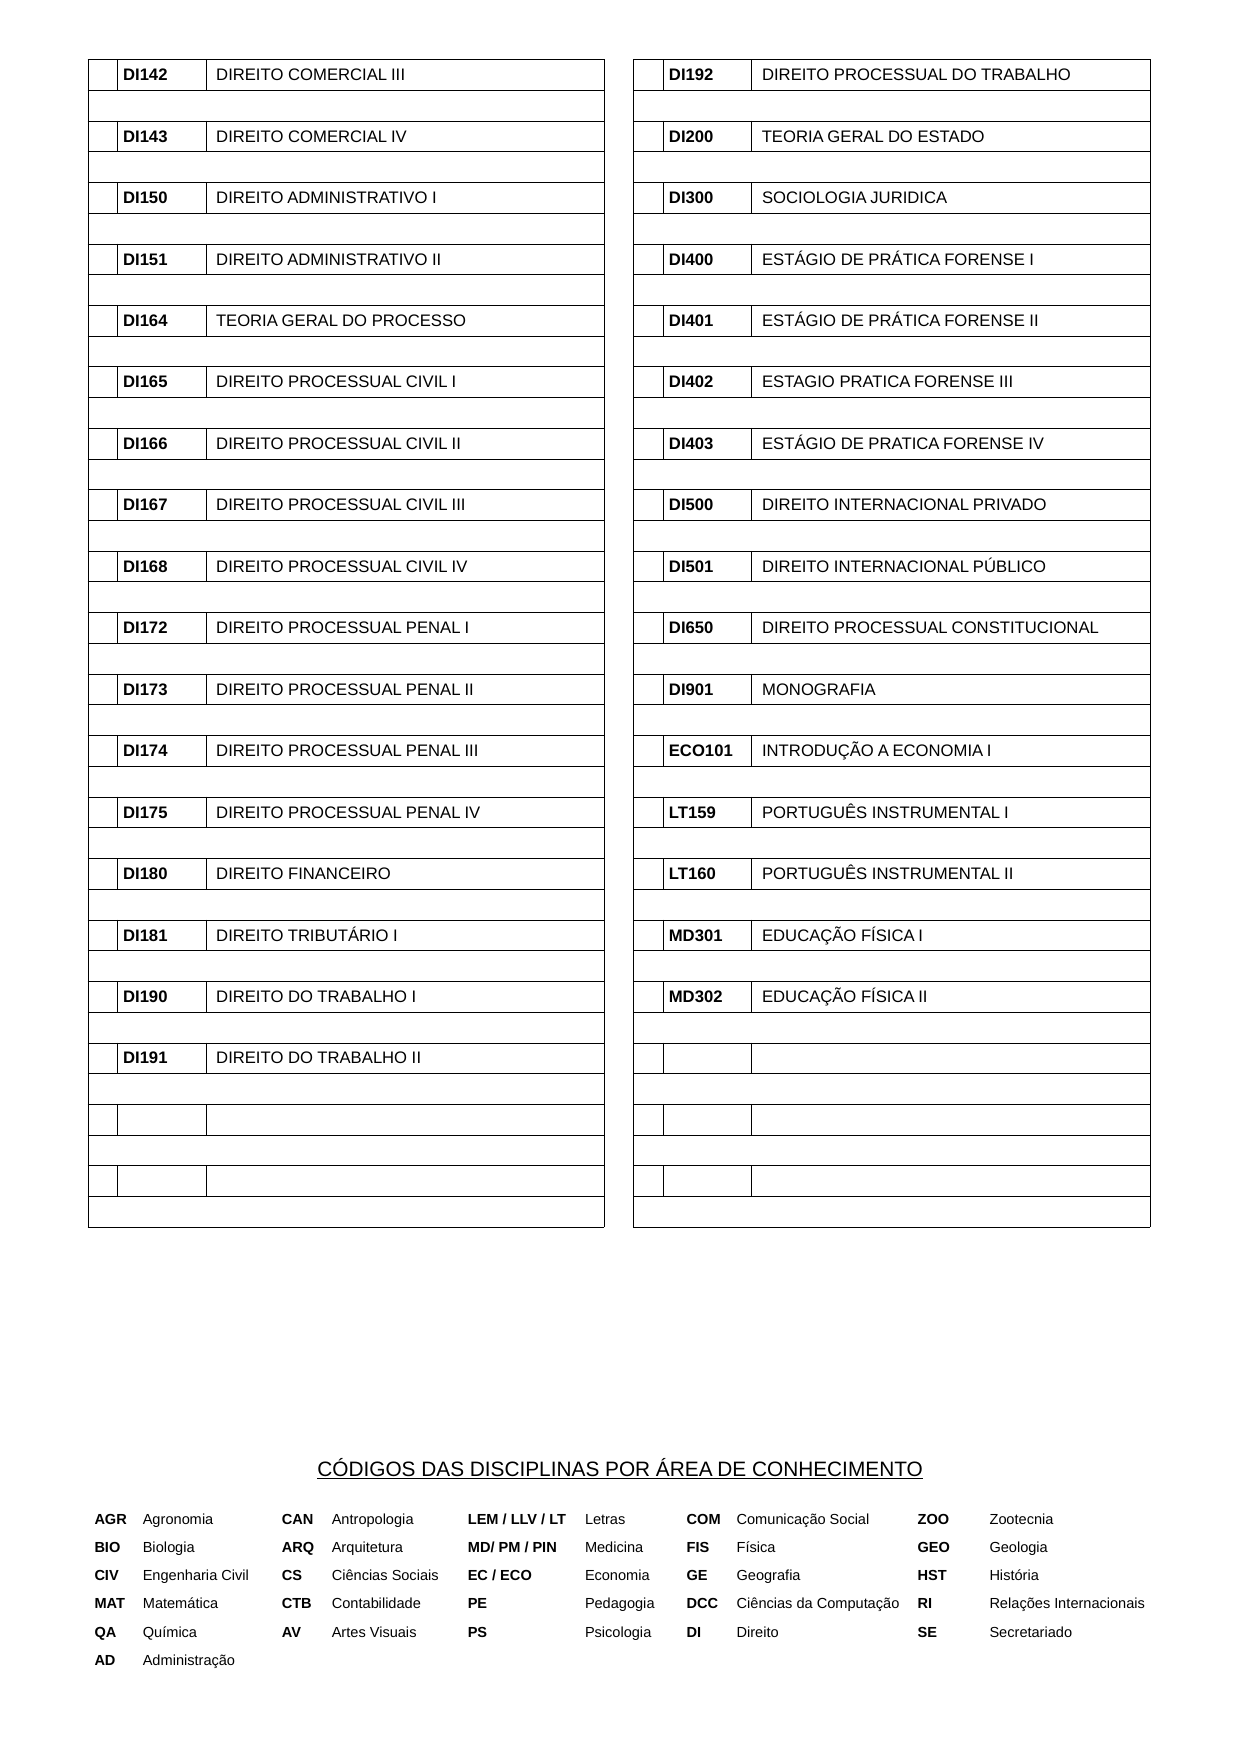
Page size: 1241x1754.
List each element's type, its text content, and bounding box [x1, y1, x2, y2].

table_cell DIREITO PROCESSUAL CIVIL IV [207, 552, 604, 581]
table_cell ESTÁGIO DE PRATICA FORENSE IV [752, 429, 1150, 458]
table_cell [276, 1646, 326, 1674]
table_cell [605, 520, 633, 551]
table_cell MD302 [664, 982, 751, 1012]
table_cell [89, 767, 604, 797]
table_cell DI172 [118, 613, 206, 643]
table_cell DI173 [118, 675, 206, 704]
table_cell [89, 429, 117, 458]
table_cell FIS [681, 1533, 731, 1561]
table_cell Pedagogia [579, 1590, 667, 1618]
table_cell [89, 306, 117, 336]
table_cell DI167 [118, 490, 206, 520]
table_cell [634, 1074, 1150, 1104]
table_cell Engenharia Civil [137, 1561, 260, 1589]
table_cell [634, 1166, 663, 1196]
table_cell DI650 [664, 613, 751, 643]
table_cell ECO101 [664, 736, 751, 766]
table_cell DI401 [664, 306, 751, 336]
table_cell [448, 1646, 462, 1674]
table_cell [605, 950, 633, 981]
table_header CAN [276, 1505, 326, 1533]
table_cell Secretariado [984, 1618, 1152, 1646]
table_cell [89, 736, 117, 766]
table_cell ARQ [276, 1533, 326, 1561]
table_cell [89, 122, 117, 151]
table_cell [605, 182, 633, 213]
table_cell Relações Internacionais [984, 1590, 1152, 1618]
table_header AGR [89, 1505, 137, 1533]
table_cell [634, 951, 1150, 981]
table_cell [634, 214, 1150, 243]
table_cell Artes Visuais [326, 1618, 448, 1646]
table_header Agronomia [137, 1505, 260, 1533]
table_header DIREITO COMERCIAL III [207, 60, 604, 90]
table_cell [89, 705, 604, 735]
table_cell DI165 [118, 367, 206, 397]
table_cell [605, 397, 633, 428]
table_cell [89, 1044, 117, 1073]
table_cell [634, 921, 663, 950]
table_cell [260, 1590, 276, 1618]
table_cell [605, 428, 633, 458]
table_cell [326, 1646, 448, 1674]
table_cell [634, 828, 1150, 858]
table_cell [605, 889, 633, 919]
table_cell [605, 766, 633, 797]
table_cell [605, 612, 633, 643]
table_cell TEORIA GERAL DO PROCESSO [207, 306, 604, 336]
table_cell [634, 490, 663, 520]
table_cell EDUCAÇÃO FÍSICA I [752, 921, 1150, 950]
table_cell [89, 644, 604, 674]
table_header [634, 60, 663, 90]
table_cell [605, 981, 633, 1012]
table_cell [89, 183, 117, 213]
table_cell [605, 244, 633, 274]
table_cell DIREITO PROCESSUAL PENAL IV [207, 798, 604, 827]
table_header [605, 59, 633, 90]
table_cell [634, 798, 663, 827]
table_cell [89, 152, 604, 182]
table_cell [89, 337, 604, 366]
table_cell MONOGRAFIA [752, 675, 1150, 704]
table_cell DI164 [118, 306, 206, 336]
table_cell [605, 858, 633, 889]
table_cell AV [276, 1618, 326, 1646]
table_cell [605, 336, 633, 366]
table_cell [89, 798, 117, 827]
table_cell [89, 1074, 604, 1104]
table_cell DCC [681, 1590, 731, 1618]
table_cell DI500 [664, 490, 751, 520]
table_cell ESTÁGIO DE PRÁTICA FORENSE I [752, 245, 1150, 274]
table_header DI192 [664, 60, 751, 90]
table_cell [634, 152, 1150, 182]
table_cell DIREITO TRIBUTÁRIO I [207, 921, 604, 950]
table_cell [984, 1646, 1152, 1674]
table_cell Medicina [579, 1533, 667, 1561]
table_header Letras [579, 1505, 667, 1533]
table_cell Química [137, 1618, 260, 1646]
table_header [448, 1505, 462, 1533]
table_cell [634, 122, 663, 151]
table_cell [207, 1105, 604, 1134]
table_cell MAT [89, 1590, 137, 1618]
table_cell [89, 521, 604, 551]
table_cell DIREITO PROCESSUAL PENAL III [207, 736, 604, 766]
table_header Comunicação Social [731, 1505, 912, 1533]
table_cell [89, 1166, 117, 1196]
table_cell Geologia [984, 1533, 1152, 1561]
text CÓDIGOS DAS DISCIPLINAS POR ÁREA DE CONHECIMENTO [88, 1457, 1152, 1481]
table_cell [664, 1044, 751, 1073]
table_cell Geografia [731, 1561, 912, 1589]
table_cell [89, 1197, 604, 1227]
table_cell [605, 489, 633, 520]
table_cell DI168 [118, 552, 206, 581]
table_cell [605, 581, 633, 612]
table_cell [667, 1561, 681, 1589]
table_cell HST [912, 1561, 984, 1589]
table_header DI142 [118, 60, 206, 90]
table_cell EC / ECO [462, 1561, 579, 1589]
table_cell DI175 [118, 798, 206, 827]
table_cell [634, 460, 1150, 489]
table_cell CTB [276, 1590, 326, 1618]
table_cell [605, 1012, 633, 1042]
table_cell DIREITO ADMINISTRATIVO II [207, 245, 604, 274]
table_cell DI200 [664, 122, 751, 151]
table_cell [681, 1646, 731, 1674]
table_cell [89, 552, 117, 581]
table_cell [448, 1533, 462, 1561]
table_cell DI901 [664, 675, 751, 704]
table_cell [579, 1646, 667, 1674]
table_cell PS [462, 1618, 579, 1646]
table_cell DIREITO PROCESSUAL PENAL II [207, 675, 604, 704]
table_cell DI166 [118, 429, 206, 458]
table_cell [89, 1136, 604, 1165]
table_header LEM / LLV / LT [462, 1505, 579, 1533]
table_cell [634, 1044, 663, 1073]
table_cell [664, 1166, 751, 1196]
table_cell [605, 459, 633, 489]
table_cell DIREITO PROCESSUAL CONSTITUCIONAL [752, 613, 1150, 643]
table_cell [605, 1196, 633, 1227]
table_header DIREITO PROCESSUAL DO TRABALHO [752, 60, 1150, 90]
table_cell [634, 859, 663, 889]
table_cell [605, 551, 633, 581]
table_cell DI191 [118, 1044, 206, 1073]
table_cell [207, 1166, 604, 1196]
table_cell Matemática [137, 1590, 260, 1618]
table_cell AD [89, 1646, 137, 1674]
table_cell [462, 1646, 579, 1674]
table_cell [664, 1105, 751, 1134]
table_cell [605, 90, 633, 121]
table_cell [634, 275, 1150, 305]
table_cell DI400 [664, 245, 751, 274]
table_cell [89, 91, 604, 121]
table_cell [667, 1533, 681, 1561]
table_cell [634, 1105, 663, 1134]
table_cell INTRODUÇÃO A ECONOMIA I [752, 736, 1150, 766]
table_cell MD301 [664, 921, 751, 950]
table_cell [260, 1618, 276, 1646]
table_cell DI190 [118, 982, 206, 1012]
table_header [667, 1505, 681, 1533]
table_cell DI501 [664, 552, 751, 581]
table_cell DI181 [118, 921, 206, 950]
table_cell LT160 [664, 859, 751, 889]
table_cell [605, 797, 633, 827]
table_cell [605, 1043, 633, 1073]
table_cell PORTUGUÊS INSTRUMENTAL II [752, 859, 1150, 889]
table_cell Física [731, 1533, 912, 1561]
table_cell [605, 151, 633, 182]
table_cell [667, 1646, 681, 1674]
table_cell [605, 1165, 633, 1196]
table_cell [605, 121, 633, 151]
table_cell [605, 1135, 633, 1165]
table_header ZOO [912, 1505, 984, 1533]
table_cell [605, 1104, 633, 1134]
table_cell [634, 982, 663, 1012]
table_cell Economia [579, 1561, 667, 1589]
table_cell [260, 1533, 276, 1561]
table_cell DIREITO INTERNACIONAL PRIVADO [752, 490, 1150, 520]
table_cell [89, 675, 117, 704]
table_cell [634, 91, 1150, 121]
table_cell CS [276, 1561, 326, 1589]
table_cell Ciências Sociais [326, 1561, 448, 1589]
table_cell SOCIOLOGIA JURIDICA [752, 183, 1150, 213]
table_cell [634, 644, 1150, 674]
table_cell [634, 705, 1150, 735]
table_cell [634, 521, 1150, 551]
table_header COM [681, 1505, 731, 1533]
table_cell [605, 274, 633, 305]
table_cell [89, 460, 604, 489]
table_cell DIREITO PROCESSUAL CIVIL III [207, 490, 604, 520]
table_cell [667, 1590, 681, 1618]
table_cell SE [912, 1618, 984, 1646]
table_cell DIREITO ADMINISTRATIVO I [207, 183, 604, 213]
table_cell [605, 674, 633, 704]
table_cell [634, 398, 1150, 428]
table_cell [89, 1013, 604, 1042]
table_cell [634, 613, 663, 643]
table_cell [89, 890, 604, 919]
table_cell [634, 367, 663, 397]
table_cell [634, 429, 663, 458]
table_cell [89, 245, 117, 274]
table_cell [752, 1105, 1150, 1134]
table_cell DI402 [664, 367, 751, 397]
table_cell [634, 582, 1150, 612]
table_cell DI180 [118, 859, 206, 889]
table_cell DIREITO COMERCIAL IV [207, 122, 604, 151]
table_cell LT159 [664, 798, 751, 827]
table_cell [634, 675, 663, 704]
table_cell [89, 490, 117, 520]
table_cell [605, 213, 633, 243]
table_cell DI403 [664, 429, 751, 458]
table_cell Administração [137, 1646, 260, 1674]
table_cell DIREITO DO TRABALHO II [207, 1044, 604, 1073]
table_cell EDUCAÇÃO FÍSICA II [752, 982, 1150, 1012]
table_cell DIREITO FINANCEIRO [207, 859, 604, 889]
table_cell GEO [912, 1533, 984, 1561]
table_cell [118, 1105, 206, 1134]
table_cell DIREITO INTERNACIONAL PÚBLICO [752, 552, 1150, 581]
table_cell DI [681, 1618, 731, 1646]
table_cell [605, 305, 633, 336]
table_cell DIREITO PROCESSUAL CIVIL II [207, 429, 604, 458]
table_cell CIV [89, 1561, 137, 1589]
table_cell [605, 643, 633, 674]
table_cell GE [681, 1561, 731, 1589]
table_cell PE [462, 1590, 579, 1618]
table_cell História [984, 1561, 1152, 1589]
table_cell [605, 827, 633, 858]
table_cell Ciências da Computação [731, 1590, 912, 1618]
table_cell DIREITO DO TRABALHO I [207, 982, 604, 1012]
table_cell [448, 1618, 462, 1646]
table_header Antropologia [326, 1505, 448, 1533]
table_cell PORTUGUÊS INSTRUMENTAL I [752, 798, 1150, 827]
table_cell [605, 920, 633, 950]
table_cell [634, 767, 1150, 797]
table_cell [634, 1197, 1150, 1227]
table_cell DI150 [118, 183, 206, 213]
table_cell [605, 735, 633, 766]
table_cell [89, 367, 117, 397]
table_cell Biologia [137, 1533, 260, 1561]
table_cell [605, 366, 633, 397]
table_cell [667, 1618, 681, 1646]
table_cell [912, 1646, 984, 1674]
table_cell Psicologia [579, 1618, 667, 1646]
table_cell DI143 [118, 122, 206, 151]
table_header Zootecnia [984, 1505, 1152, 1533]
table_cell DI174 [118, 736, 206, 766]
table_header [89, 60, 117, 90]
table_cell RI [912, 1590, 984, 1618]
table_cell Arquitetura [326, 1533, 448, 1561]
table_cell [752, 1166, 1150, 1196]
table_cell [89, 214, 604, 243]
table_cell ESTAGIO PRATICA FORENSE III [752, 367, 1150, 397]
table_cell [634, 736, 663, 766]
table_cell MD/ PM / PIN [462, 1533, 579, 1561]
table_cell DI151 [118, 245, 206, 274]
table_cell [634, 183, 663, 213]
table_cell [731, 1646, 912, 1674]
table_cell [89, 398, 604, 428]
table_cell [634, 890, 1150, 919]
table_cell Direito [731, 1618, 912, 1646]
table_cell DIREITO PROCESSUAL PENAL I [207, 613, 604, 643]
table_cell QA [89, 1618, 137, 1646]
table_cell [118, 1166, 206, 1196]
table_cell [605, 704, 633, 735]
table_cell [89, 828, 604, 858]
table_cell [89, 921, 117, 950]
table_cell [634, 337, 1150, 366]
table_cell [634, 1013, 1150, 1042]
table_cell [89, 582, 604, 612]
table_cell [89, 982, 117, 1012]
table_cell [448, 1561, 462, 1589]
table_cell [605, 1073, 633, 1104]
table_cell [89, 613, 117, 643]
table_cell [260, 1646, 276, 1674]
table_cell [89, 859, 117, 889]
table_cell [752, 1044, 1150, 1073]
table_cell BIO [89, 1533, 137, 1561]
table_cell [89, 275, 604, 305]
table_cell Contabilidade [326, 1590, 448, 1618]
table_cell DIREITO PROCESSUAL CIVIL I [207, 367, 604, 397]
table_cell DI300 [664, 183, 751, 213]
table_cell [634, 306, 663, 336]
table_cell TEORIA GERAL DO ESTADO [752, 122, 1150, 151]
table_cell [448, 1590, 462, 1618]
table_cell [89, 951, 604, 981]
table_cell [634, 245, 663, 274]
table_cell [634, 1136, 1150, 1165]
table_cell ESTÁGIO DE PRÁTICA FORENSE II [752, 306, 1150, 336]
table_cell [260, 1561, 276, 1589]
table_cell [634, 552, 663, 581]
table_cell [89, 1105, 117, 1134]
table_header [260, 1505, 276, 1533]
